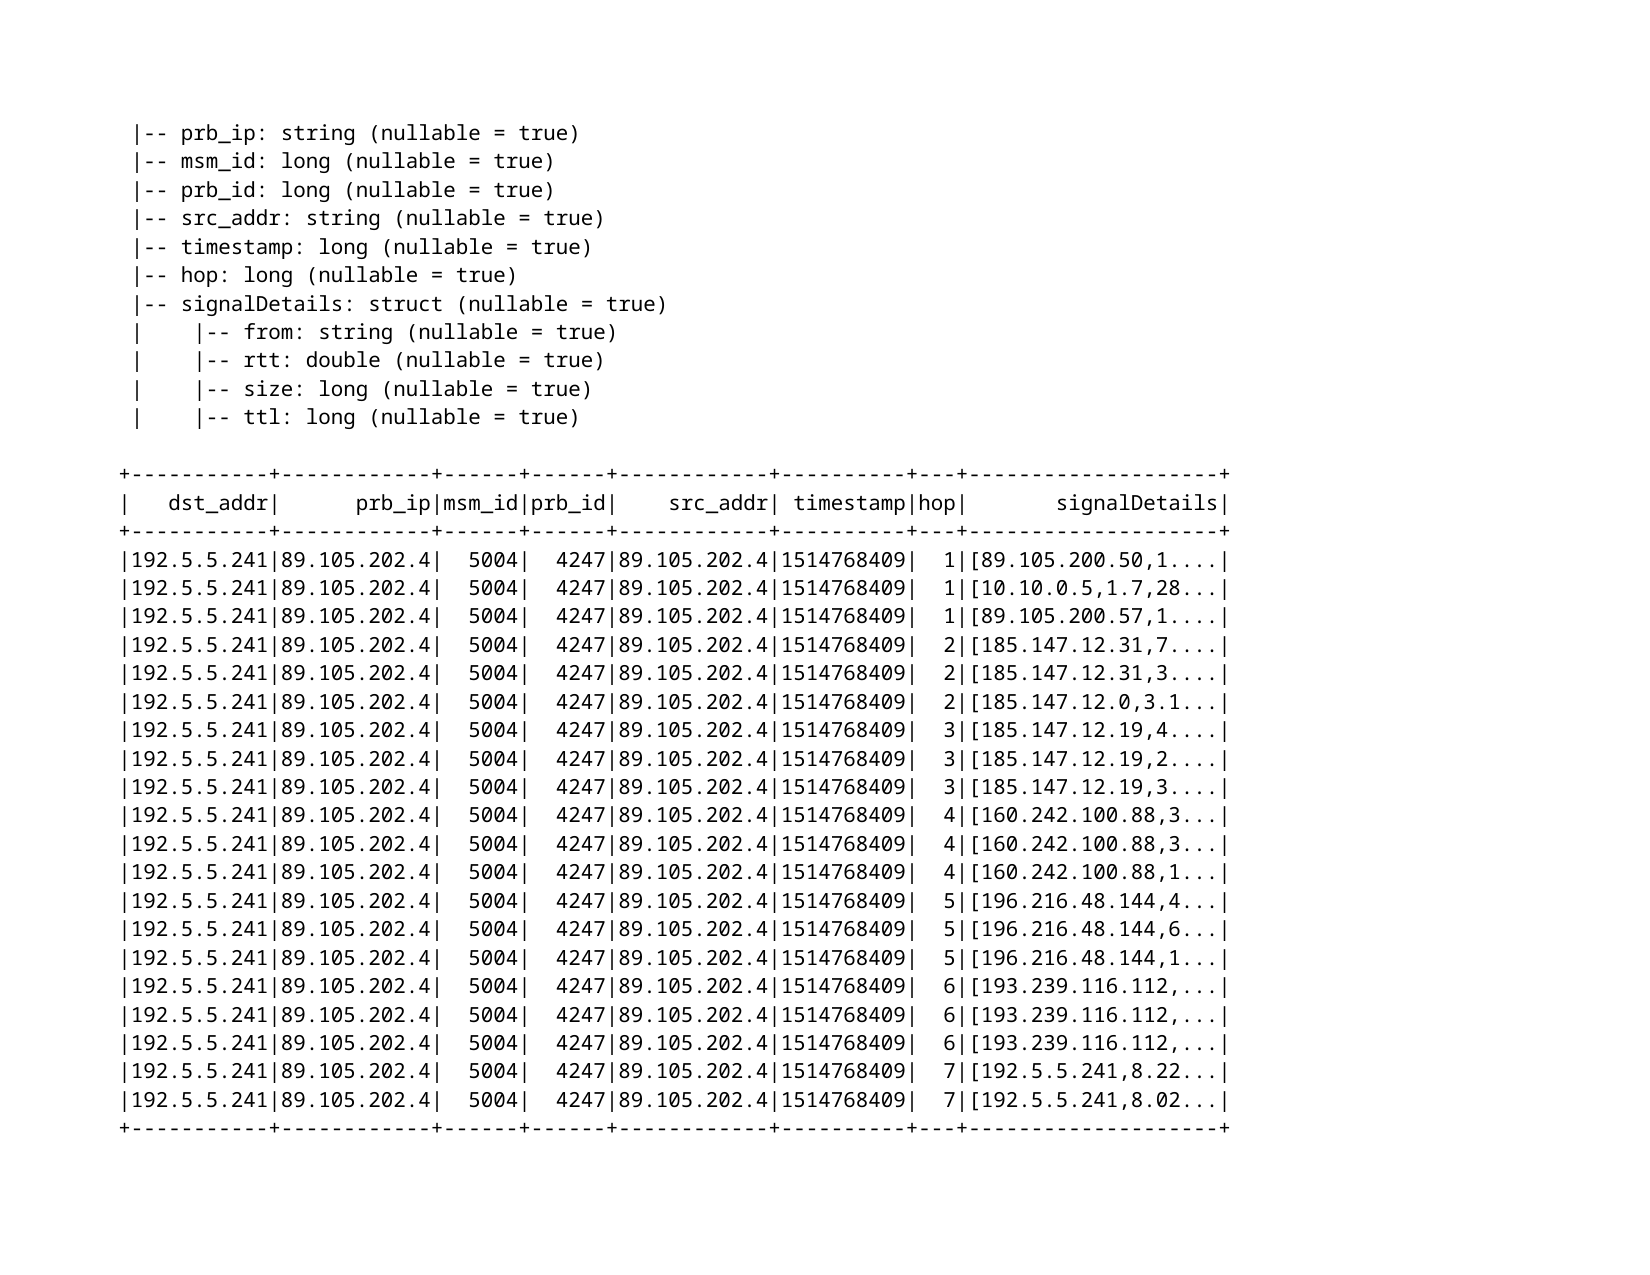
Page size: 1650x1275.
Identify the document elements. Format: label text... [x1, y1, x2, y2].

text |192.5.5.241|89.105.202.4| 5004| 4247|89.105.202.4|1514768409| 2|[185.147.12.31,7....| [118, 630, 1532, 658]
text +-----------+------------+------+------+------------+----------+---+--------------------+ [118, 1113, 1532, 1142]
text |192.5.5.241|89.105.202.4| 5004| 4247|89.105.202.4|1514768409| 1|[89.105.200.50,1....| [118, 545, 1532, 573]
text |192.5.5.241|89.105.202.4| 5004| 4247|89.105.202.4|1514768409| 4|[160.242.100.88,3...| [118, 801, 1532, 829]
text |-- timestamp: long (nullable = true) [118, 232, 1532, 260]
text |192.5.5.241|89.105.202.4| 5004| 4247|89.105.202.4|1514768409| 1|[89.105.200.57,1....| [118, 602, 1532, 630]
text |192.5.5.241|89.105.202.4| 5004| 4247|89.105.202.4|1514768409| 7|[192.5.5.241,8.02...| [118, 1085, 1532, 1113]
text |192.5.5.241|89.105.202.4| 5004| 4247|89.105.202.4|1514768409| 3|[185.147.12.19,3....| [118, 772, 1532, 801]
text |192.5.5.241|89.105.202.4| 5004| 4247|89.105.202.4|1514768409| 6|[193.239.116.112,...| [118, 971, 1532, 1000]
text |192.5.5.241|89.105.202.4| 5004| 4247|89.105.202.4|1514768409| 7|[192.5.5.241,8.22...| [118, 1057, 1532, 1085]
text |192.5.5.241|89.105.202.4| 5004| 4247|89.105.202.4|1514768409| 5|[196.216.48.144,1...| [118, 943, 1532, 971]
text |-- prb_ip: string (nullable = true) [118, 118, 1532, 147]
text |-- msm_id: long (nullable = true) [118, 147, 1532, 175]
text |192.5.5.241|89.105.202.4| 5004| 4247|89.105.202.4|1514768409| 4|[160.242.100.88,1...| [118, 857, 1532, 886]
text | |-- rtt: double (nullable = true) [118, 346, 1532, 374]
text | |-- ttl: long (nullable = true) [118, 402, 1532, 431]
text |192.5.5.241|89.105.202.4| 5004| 4247|89.105.202.4|1514768409| 5|[196.216.48.144,4...| [118, 886, 1532, 914]
text +-----------+------------+------+------+------------+----------+---+--------------------+ [118, 516, 1532, 545]
text |192.5.5.241|89.105.202.4| 5004| 4247|89.105.202.4|1514768409| 6|[193.239.116.112,...| [118, 1028, 1532, 1057]
text |-- src_addr: string (nullable = true) [118, 203, 1532, 232]
text |-- signalDetails: struct (nullable = true) [118, 289, 1532, 317]
text | |-- from: string (nullable = true) [118, 317, 1532, 346]
text |192.5.5.241|89.105.202.4| 5004| 4247|89.105.202.4|1514768409| 4|[160.242.100.88,3...| [118, 829, 1532, 857]
text |-- prb_id: long (nullable = true) [118, 175, 1532, 203]
text |192.5.5.241|89.105.202.4| 5004| 4247|89.105.202.4|1514768409| 3|[185.147.12.19,4....| [118, 715, 1532, 744]
text |192.5.5.241|89.105.202.4| 5004| 4247|89.105.202.4|1514768409| 5|[196.216.48.144,6...| [118, 914, 1532, 943]
text |192.5.5.241|89.105.202.4| 5004| 4247|89.105.202.4|1514768409| 1|[10.10.0.5,1.7,28...| [118, 573, 1532, 602]
text |192.5.5.241|89.105.202.4| 5004| 4247|89.105.202.4|1514768409| 6|[193.239.116.112,...| [118, 1000, 1532, 1028]
text |192.5.5.241|89.105.202.4| 5004| 4247|89.105.202.4|1514768409| 2|[185.147.12.0,3.1...| [118, 687, 1532, 715]
text |192.5.5.241|89.105.202.4| 5004| 4247|89.105.202.4|1514768409| 3|[185.147.12.19,2....| [118, 744, 1532, 772]
text |-- hop: long (nullable = true) [118, 260, 1532, 289]
text |192.5.5.241|89.105.202.4| 5004| 4247|89.105.202.4|1514768409| 2|[185.147.12.31,3....| [118, 658, 1532, 687]
text | dst_addr| prb_ip|msm_id|prb_id| src_addr| timestamp|hop| signalDetails| [118, 488, 1532, 516]
text +-----------+------------+------+------+------------+----------+---+--------------------+ [118, 459, 1532, 488]
text | |-- size: long (nullable = true) [118, 374, 1532, 402]
